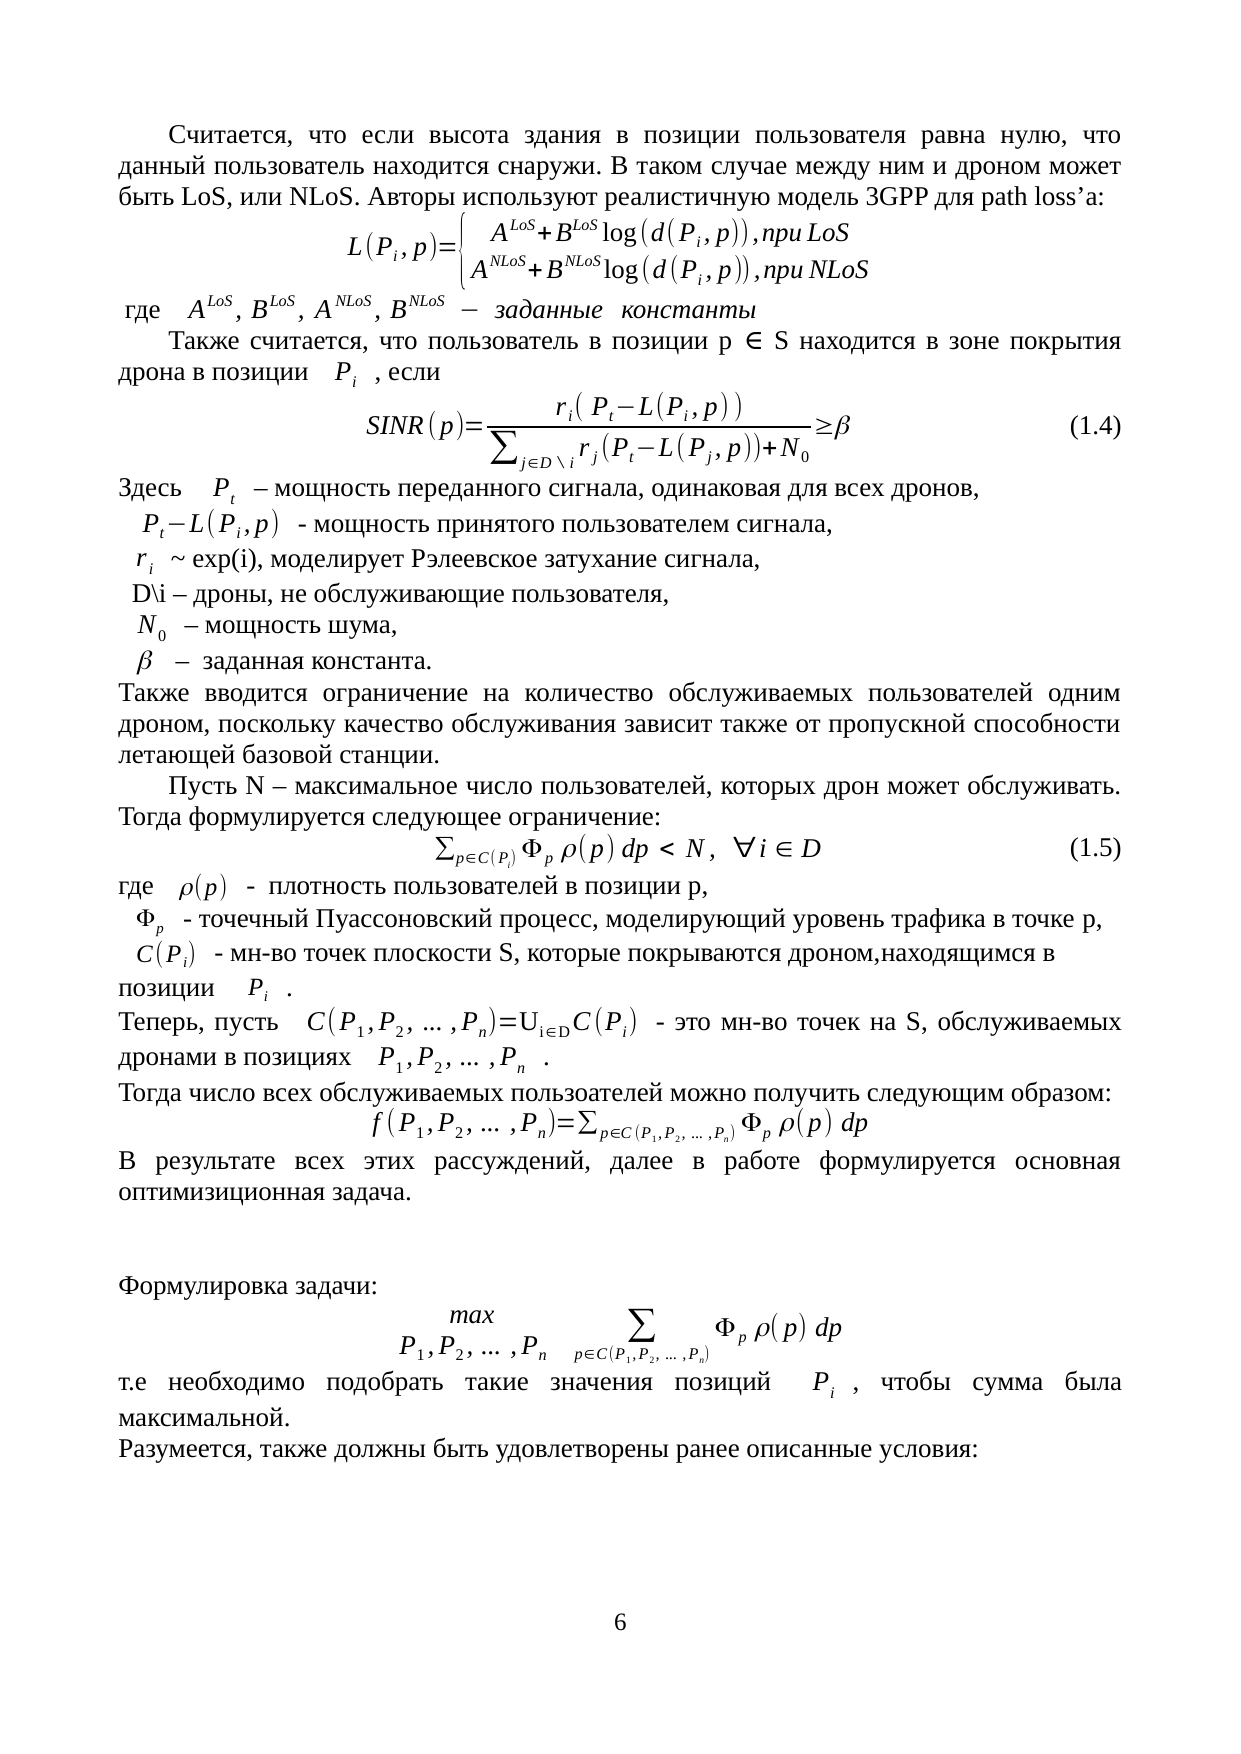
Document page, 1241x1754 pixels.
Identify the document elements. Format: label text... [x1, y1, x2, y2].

text где [118, 292, 1122, 324]
text Здесь – мощность переданного сигнала, одинаковая для всех дронов, [118, 471, 1122, 507]
text - мн-во точек плоскости S, которые покрываются дроном,находящимся в позиции . [118, 936, 1122, 1005]
text где - плотность пользователей в позиции p, [118, 869, 1122, 902]
text - мощность принятого пользователем сигнала, [118, 507, 1122, 542]
text – мощность шума, [118, 608, 1122, 644]
text – заданная константа. [118, 644, 1122, 676]
text Теперь, пусть - это мн-во точек на S, обслуживаемых дронами в позициях . [118, 1005, 1122, 1076]
text Считается, что если высота здания в позиции пользователя равна нулю, что данный пользователь находится снаружи. В таком cлучае между ним и дроном может быть LoS, или NLoS. Авторы используют реалистичную модель 3GPP для path loss’a: [118, 118, 1122, 212]
text - точечный Пуассоновский процесс, моделирующий уровень трафика в точке p, [118, 902, 1122, 936]
text В результате всех этих рассуждений, далее в работе формулируется основная оптимизиционная задача. [118, 1144, 1122, 1206]
text Разумеется, также должны быть удовлетворены ранее описанные условия: [118, 1432, 1122, 1463]
text ~ exp(i), моделирует Рэлеевское затухание сигнала, [118, 542, 1122, 577]
text Тогда число всех обслуживаемых пользоателей можно получить следующим образом: [118, 1076, 1122, 1107]
text т.е необходимо подобрать такие значения позиций , чтобы сумма была максимальной. [118, 1366, 1122, 1432]
text D\i – дроны, не обслуживающие пользователя, [118, 577, 1122, 608]
text Пусть N – максимальное число пользователей, которых дрон может обслуживать. Тогда формулируется следующее ограничение: [118, 769, 1122, 832]
text (1.5) [118, 832, 1122, 869]
text Также вводится ограничение на количество обслуживаемых пользователей одним дроном, поскольку качество обслуживания зависит также от пропускной способности летающей базовой станции. [118, 676, 1122, 769]
text Формулировка задачи: [118, 1269, 1122, 1300]
text Также считается, что пользователь в позиции p ∈ S находится в зоне покрытия дрона в позиции , если [118, 324, 1122, 390]
text (1.4) [118, 390, 1122, 471]
